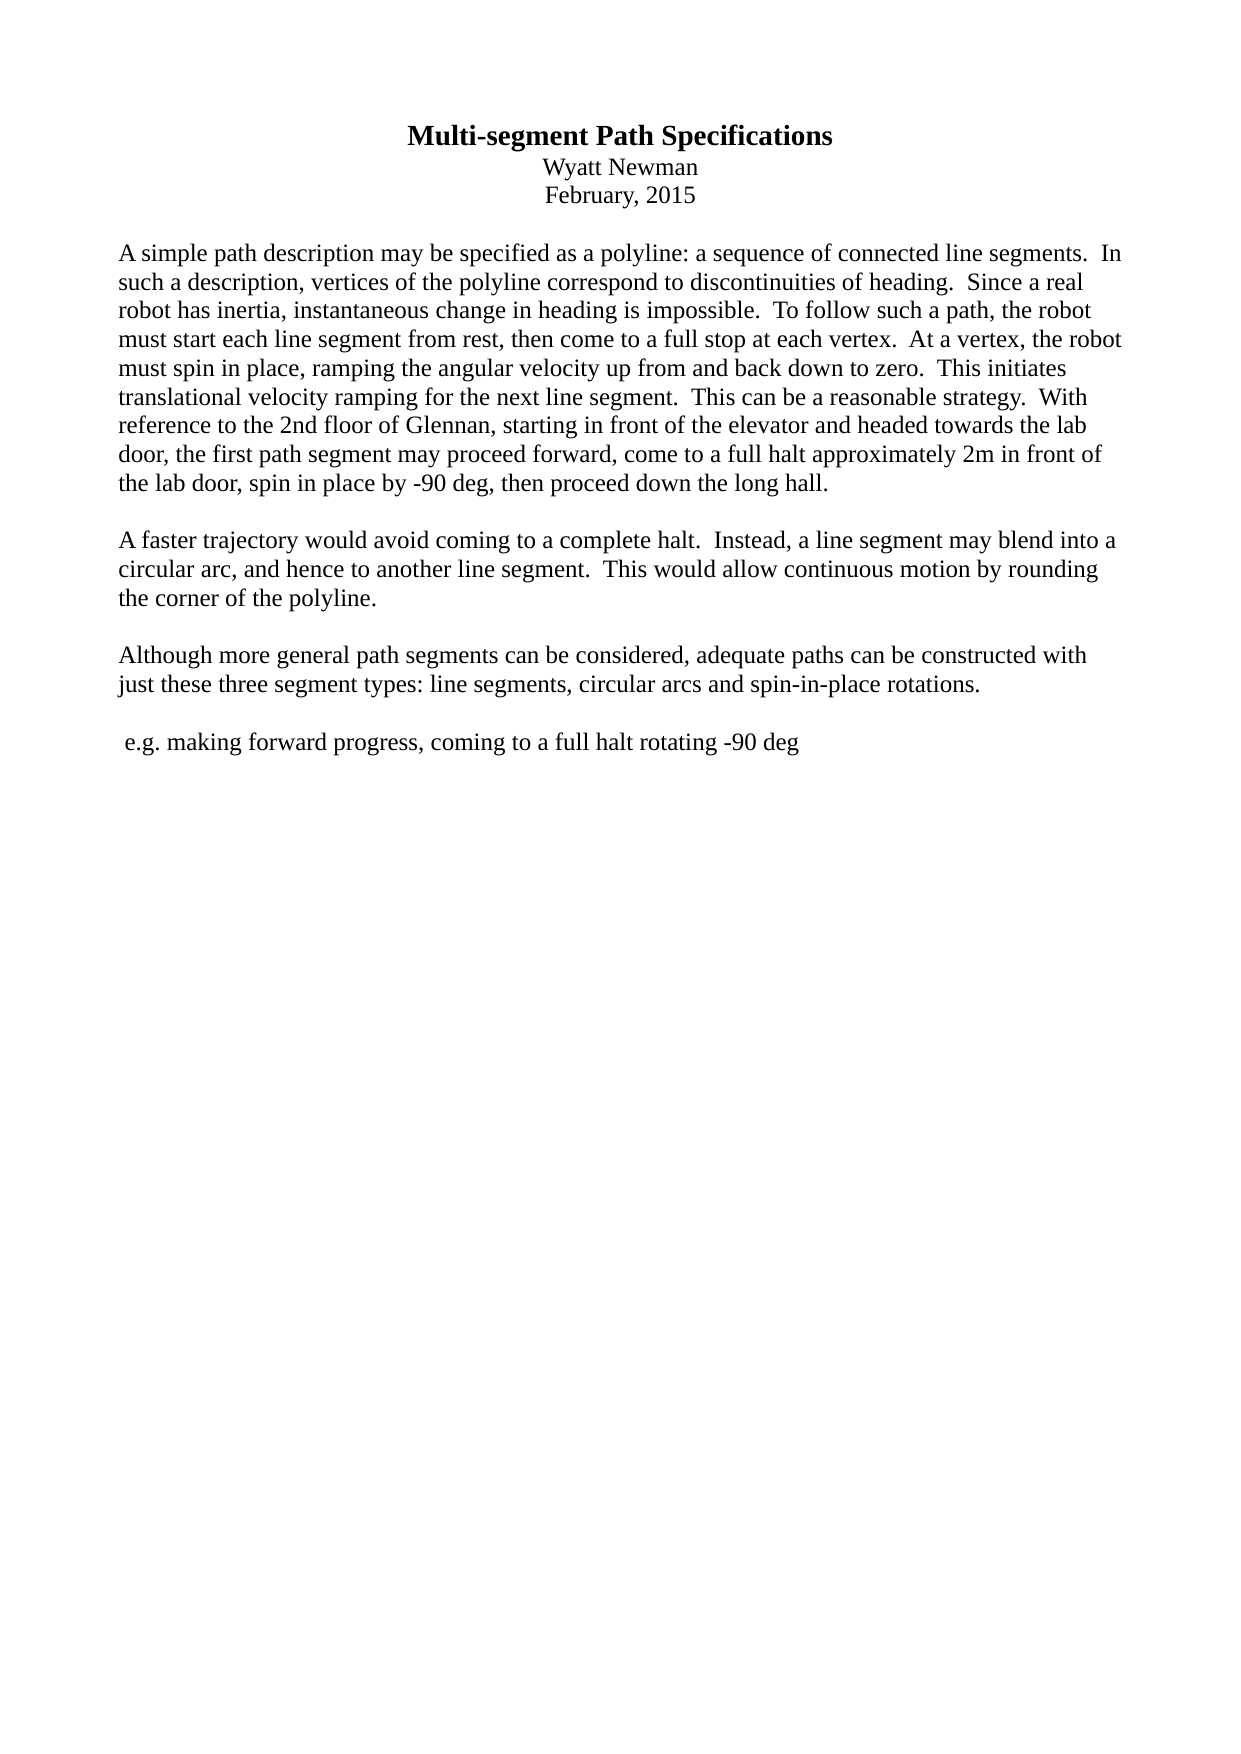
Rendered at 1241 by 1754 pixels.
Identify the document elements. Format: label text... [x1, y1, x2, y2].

text e.g. making forward progress, coming to a full halt rotating -90 deg [118, 727, 1122, 755]
text Wyatt Newman [118, 152, 1122, 180]
text A simple path description may be specified as a polyline: a sequence of connected line segments. In such a description, vertices of the polyline correspond to discontinuities of heading. Since a real robot has inertia, instantaneous change in heading is impossible. To follow such a path, the robot must start each line segment from rest, then come to a full stop at each vertex. At a vertex, the robot must spin in place, ramping the angular velocity up from and back down to zero. This initiates translational velocity ramping for the next line segment. This can be a reasonable strategy. With reference to the 2nd floor of Glennan, starting in front of the elevator and headed towards the lab door, the first path segment may proceed forward, come to a full halt approximately 2m in front of the lab door, spin in place by -90 deg, then proceed down the long hall. [118, 238, 1122, 497]
text February, 2015 [118, 180, 1122, 209]
text Although more general path segments can be considered, adequate paths can be constructed with just these three segment types: line segments, circular arcs and spin-in-place rotations. [118, 640, 1122, 698]
text Multi-segment Path Specifications [118, 118, 1122, 152]
text A faster trajectory would avoid coming to a complete halt. Instead, a line segment may blend into a circular arc, and hence to another line segment. This would allow continuous motion by rounding the corner of the polyline. [118, 525, 1122, 612]
